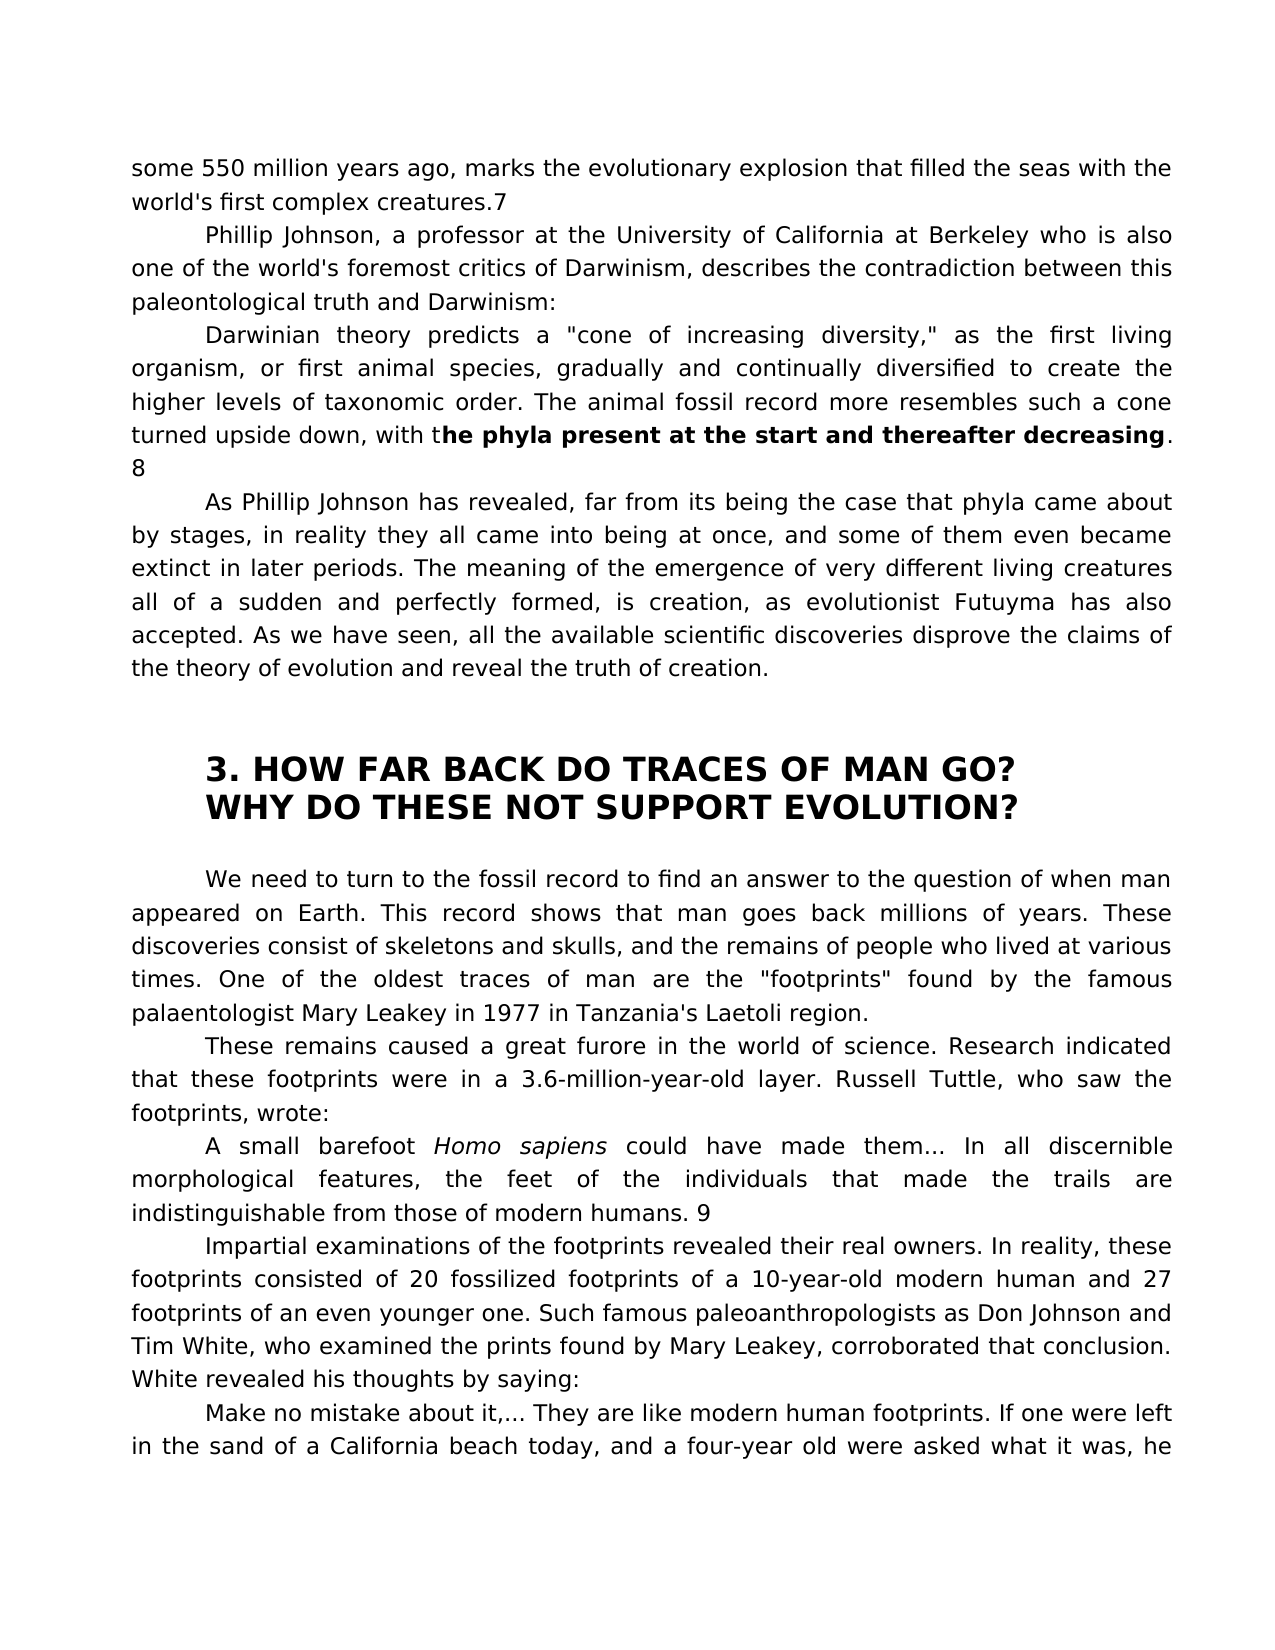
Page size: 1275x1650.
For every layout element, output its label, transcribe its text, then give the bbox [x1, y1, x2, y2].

text Darwinian theory predicts a "cone of increasing diversity," as the first living organism, or first animal species, gradually and continually diversified to create the higher levels of taxonomic order. The animal fossil record more resembles such a cone turned upside down, with the phyla present at the start and thereafter decreasing. 8 [131, 317, 1174, 483]
text These remains caused a great furore in the world of science. Research indicated that these footprints were in a 3.6-million-year-old layer. Russell Tuttle, who saw the footprints, wrote: [131, 1028, 1174, 1128]
text Make no mistake about it,... They are like modern human footprints. If one were left in the sand of a California beach today, and a four-year old were asked what it was, he [131, 1394, 1174, 1461]
text Impartial examinations of the footprints revealed their real owners. In reality, these footprints consisted of 20 fossilized footprints of a 10-year-old modern human and 27 footprints of an even younger one. Such famous paleoanthropologists as Don Johnson and Tim White, who examined the prints found by Mary Leakey, corroborated that conclusion. White revealed his thoughts by saying: [131, 1228, 1174, 1394]
text WHY DO THESE NOT SUPPORT EVOLUTION? [131, 789, 1174, 828]
text some 550 million years ago, marks the evolutionary explosion that filled the seas with the world's first complex creatures.7 [131, 150, 1174, 217]
text A small barefoot Homo sapiens could have made them... In all discernible morphological features, the feet of the individuals that made the trails are indistinguishable from those of modern humans. 9 [131, 1128, 1174, 1228]
text We need to turn to the fossil record to find an answer to the question of when man appeared on Earth. This record shows that man goes back millions of years. These discoveries consist of skeletons and skulls, and the remains of people who lived at various times. One of the oldest traces of man are the "footprints" found by the famous palaentologist Mary Leakey in 1977 in Tanzania's Laetoli region. [131, 861, 1174, 1028]
text 3. HOW FAR BACK DO TRACES OF MAN GO? [131, 750, 1174, 789]
text Phillip Johnson, a professor at the University of California at Berkeley who is also one of the world's foremost critics of Darwinism, describes the contradiction between this paleontological truth and Darwinism: [131, 217, 1174, 317]
text As Phillip Johnson has revealed, far from its being the case that phyla came about by stages, in reality they all came into being at once, and some of them even became extinct in later periods. The meaning of the emergence of very different living creatures all of a sudden and perfectly formed, is creation, as evolutionist Futuyma has also accepted. As we have seen, all the available scientific discoveries disprove the claims of the theory of evolution and reveal the truth of creation. [131, 483, 1174, 683]
